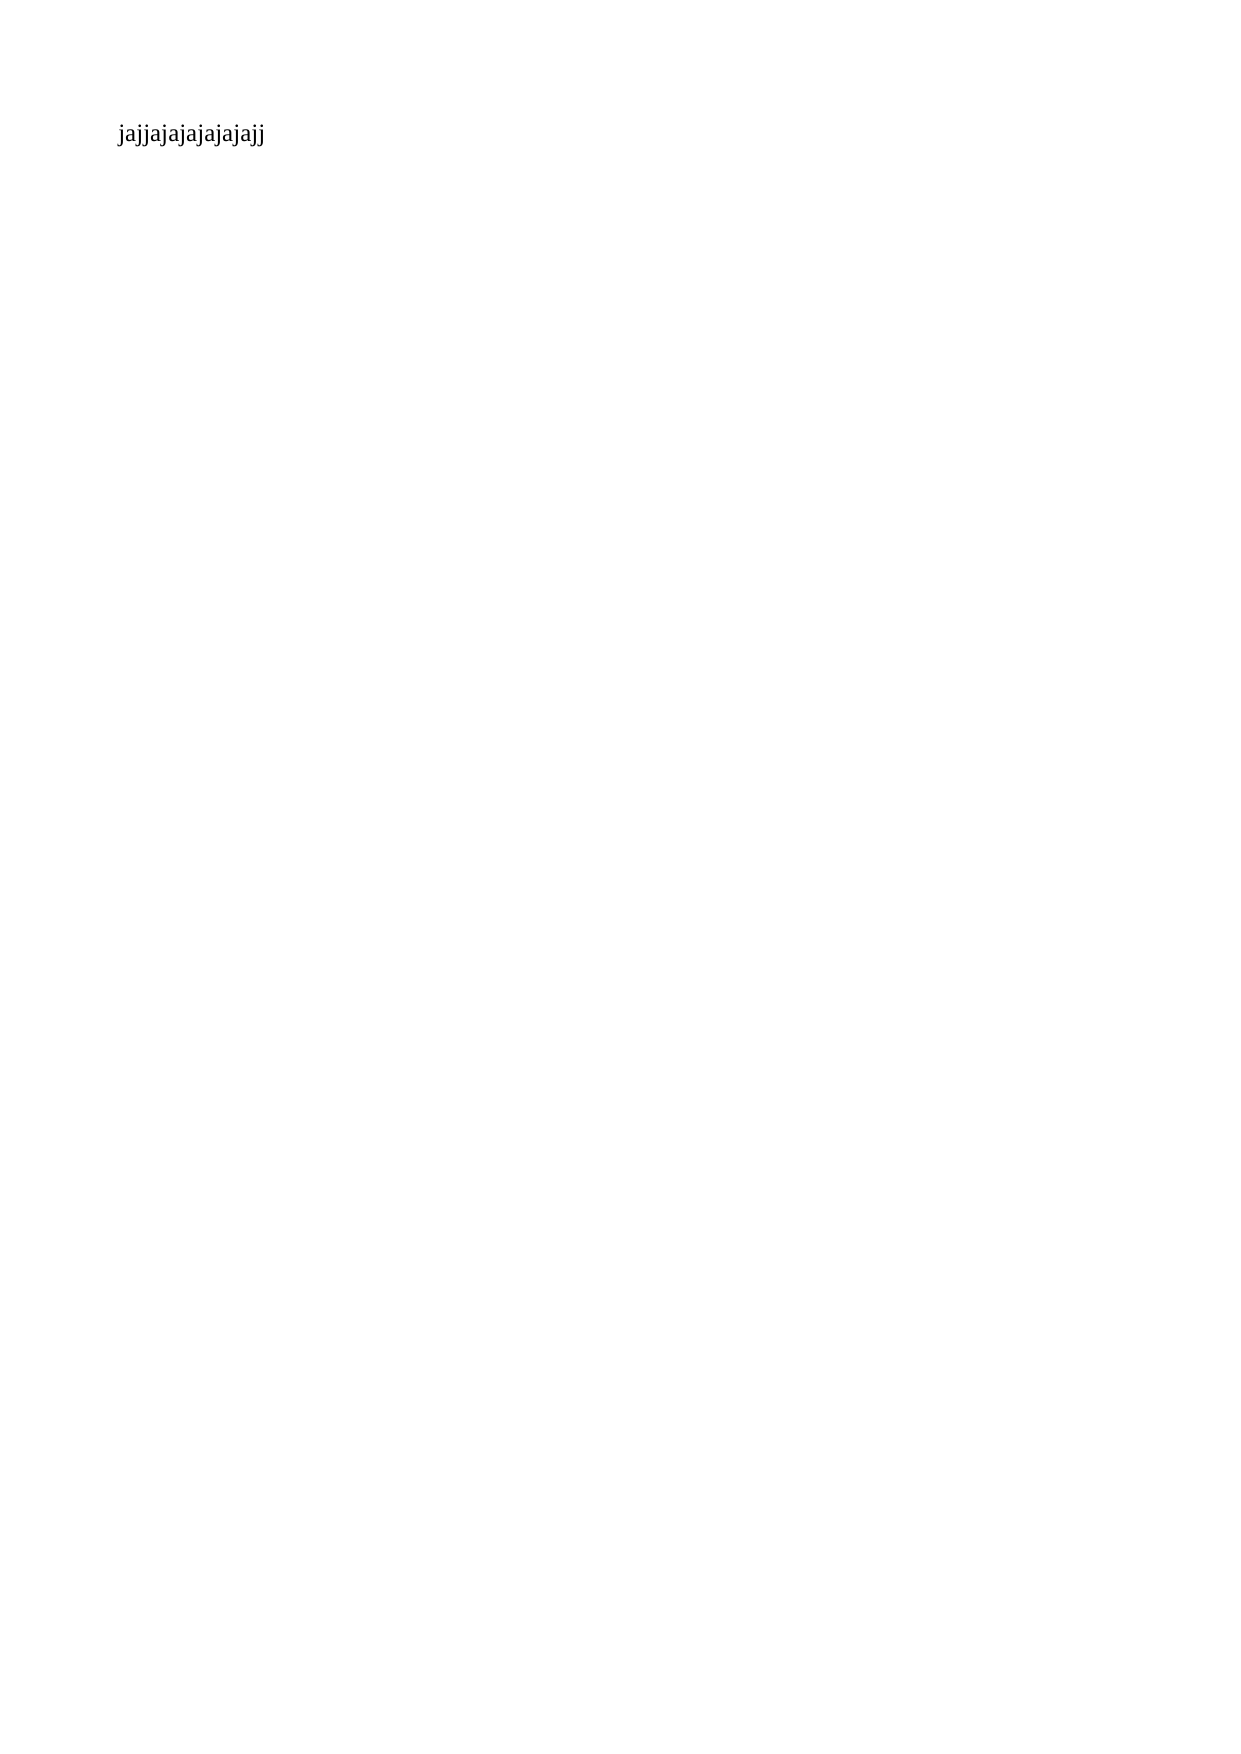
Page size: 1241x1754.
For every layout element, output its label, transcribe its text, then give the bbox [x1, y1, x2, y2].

text jajjajajajajajajj [118, 118, 1122, 147]
